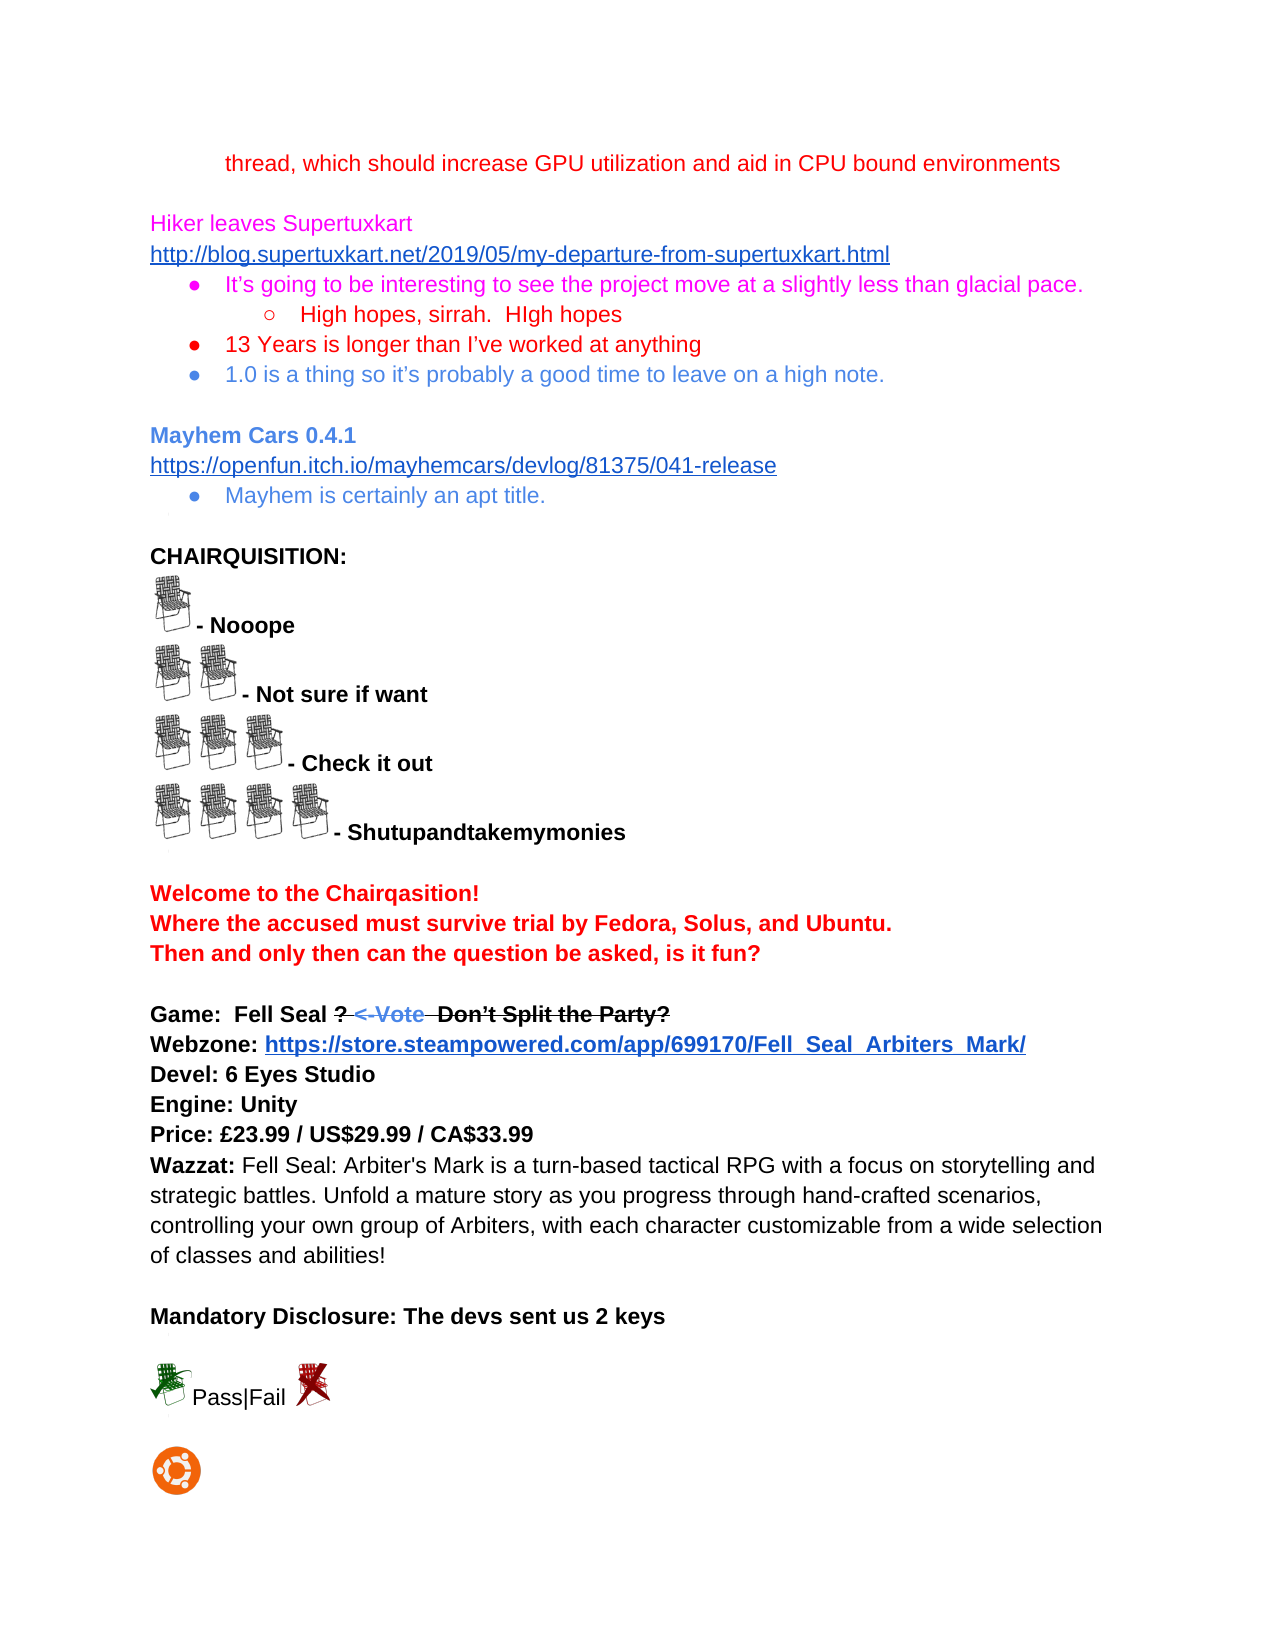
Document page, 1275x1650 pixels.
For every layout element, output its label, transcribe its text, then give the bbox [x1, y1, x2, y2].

picture [150, 1363, 192, 1406]
picture [150, 711, 288, 772]
list Mayhem is certainly an apt title. [187, 482, 1125, 509]
picture [292, 1363, 335, 1406]
text Where the accused must survive trial by Fedora, Solus, and Ubuntu. [150, 910, 1125, 936]
text - Check it out [150, 711, 1125, 777]
text Webzone: https://store.steampowered.com/app/699170/Fell_Seal_Arbiters_Mark/ [150, 1031, 1125, 1057]
picture [150, 642, 242, 703]
text - Shutupandtakemymonies [150, 780, 1125, 846]
text Mandatory Disclosure: The devs sent us 2 keys [150, 1303, 1125, 1329]
text http://blog.supertuxkart.net/2019/05/my-departure-from-supertuxkart.html [150, 241, 1125, 267]
text Welcome to the Chairqasition! [150, 880, 1125, 906]
text Wazzat: Fell Seal: Arbiter's Mark is a turn-based tactical RPG with a focus on storytelling and strategic battles. Unfold a mature story as you progress through hand-crafted scenarios, controlling your own group of Arbiters, with each character customizable from a wide selection of classes and abilities! [150, 1152, 1125, 1269]
text Devel: 6 Eyes Studio [150, 1061, 1125, 1087]
text Pass|Fail [150, 1363, 1125, 1410]
text Price: £23.99 / US$29.99 / CA$33.99 [150, 1121, 1125, 1148]
picture [150, 780, 334, 841]
text Then and only then can the question be asked, is it fun? [150, 940, 1125, 967]
list thread, which should increase GPU utilization and aid in CPU bound environments [187, 150, 1125, 176]
text https://openfun.itch.io/mayhemcars/devlog/81375/041-release [150, 452, 1125, 478]
list It’s going to be interesting to see the project move at a slightly less than glacial pace. [187, 271, 1125, 297]
text CHAIRQUISITION: - Nooope [150, 543, 1125, 638]
picture [150, 1444, 203, 1497]
list 1.0 is a thing so it’s probably a good time to leave on a high note. [187, 361, 1125, 388]
picture [150, 572, 196, 634]
text Mayhem Cars 0.4.1 [150, 422, 1125, 448]
list High hopes, sirrah. HIgh hopes [262, 301, 1125, 327]
text Hiker leaves Supertuxkart [150, 210, 1125, 237]
text - Not sure if want [150, 642, 1125, 707]
text Engine: Unity [150, 1091, 1125, 1118]
text [203, 1444, 1125, 1496]
list 13 Years is longer than I’ve worked at anything [187, 331, 1125, 358]
text Game: Fell Seal ? <-Vote Don’t Split the Party? [150, 1001, 1125, 1027]
